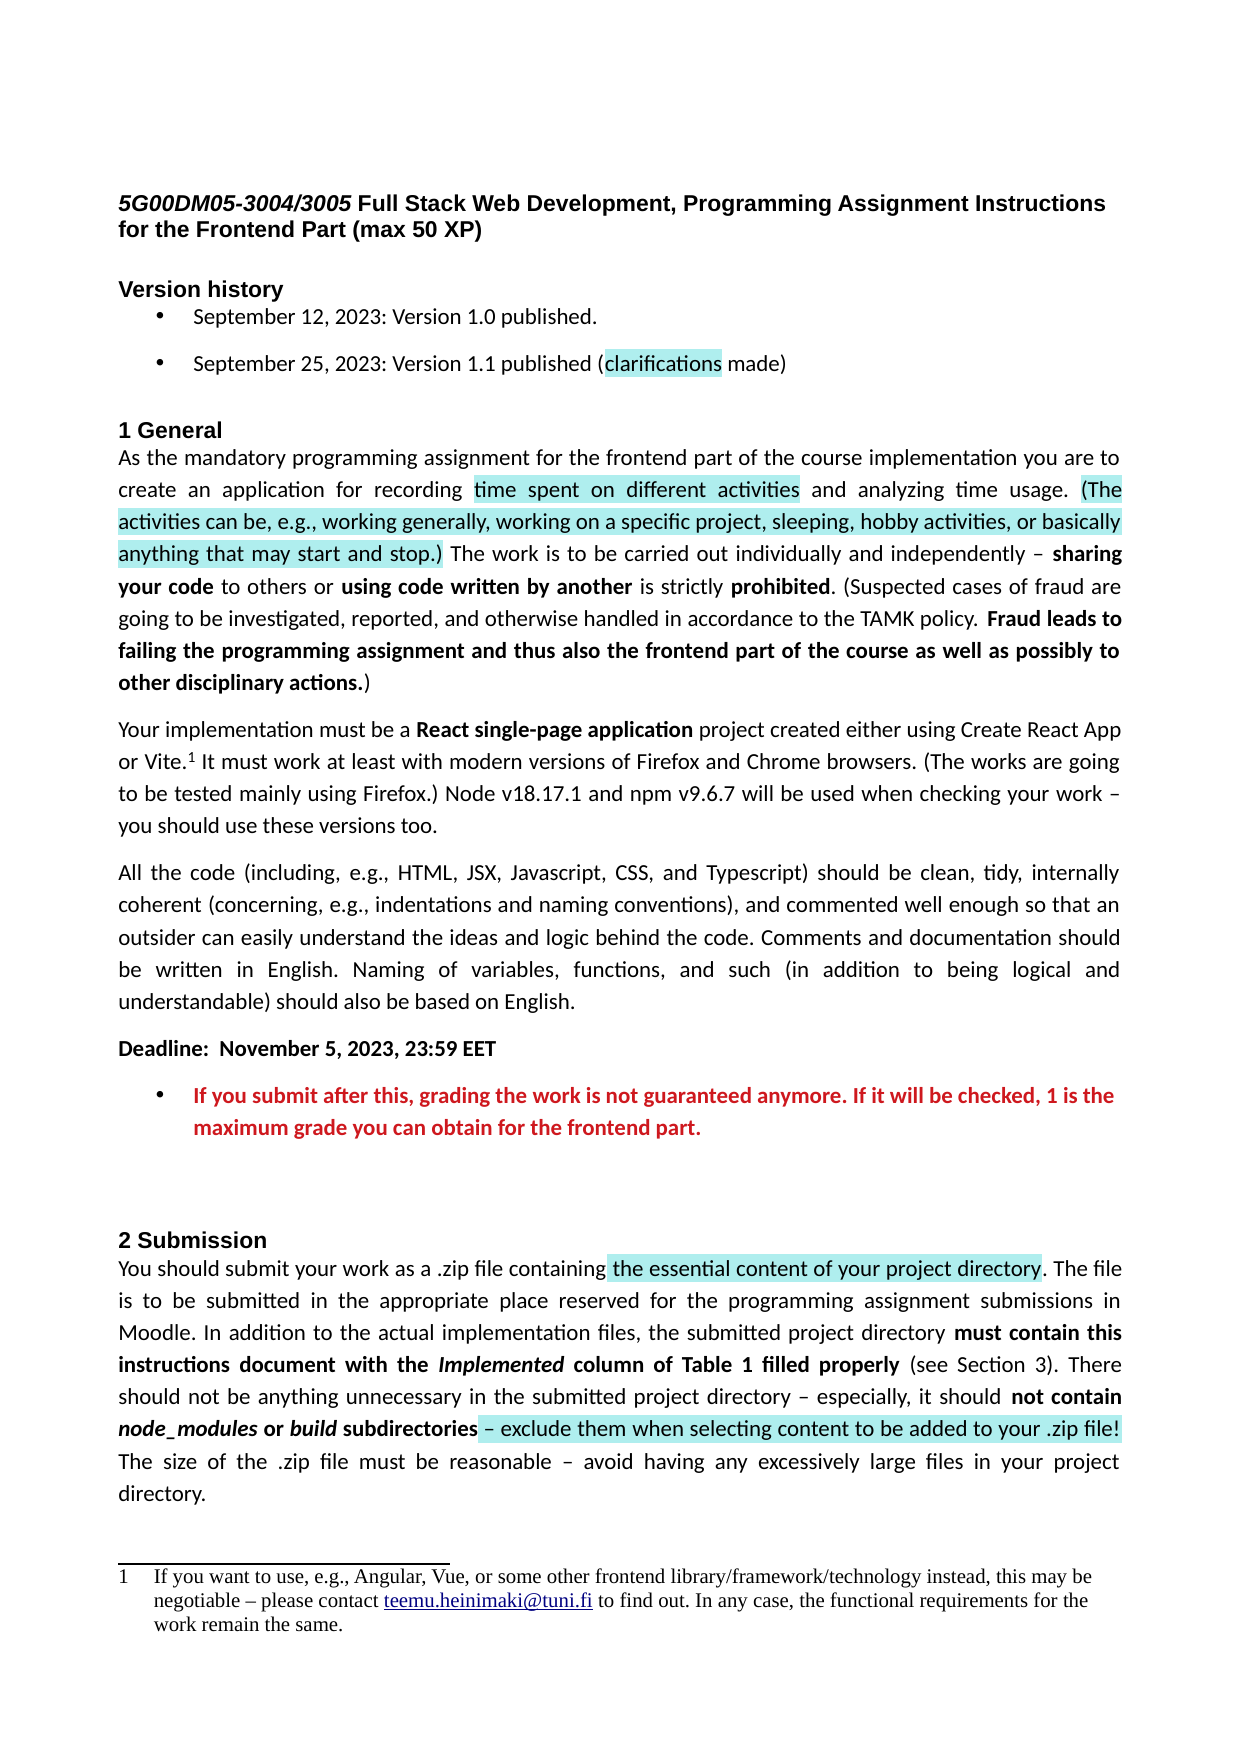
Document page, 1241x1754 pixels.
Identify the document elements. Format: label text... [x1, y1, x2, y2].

list If you submit after this, grading the work is not guaranteed anymore. If it will be checked, 1 is the maximum grade you can obtain for the frontend part. [156, 1081, 1122, 1141]
subtitle Version history [118, 276, 1122, 302]
subtitle 2 Submission [118, 1227, 1122, 1254]
text All the code (including, e.g., HTML, JSX, Javascript, CSS, and Typescript) should be clean, tidy, internally coherent (concerning, e.g., indentations and naming conventions), and commented well enough so that an outsider can easily understand the ideas and logic behind the code. Comments and documentation should be written in English. Naming of variables, functions, and such (in addition to being logical and understandable) should also be based on English. [118, 858, 1122, 1015]
list September 25, 2023: Version 1.1 published (clarifications made) [156, 349, 1122, 377]
subtitle 5G00DM05-3004/3005 Full Stack Web Development, Programming Assignment Instructions for the Frontend Part (max 50 XP) [118, 190, 1122, 243]
list September 12, 2023: Version 1.0 published. [156, 302, 1122, 330]
text Your implementation must be a React single-page application project created either using Create React App or Vite. It must work at least with modern versions of Firefox and Chrome browsers. (The works are going to be tested mainly using Firefox.) Node v18.17.1 and npm v9.6.7 will be used when checking your work – you should use these versions too. [118, 715, 1122, 840]
text Deadline: November 5, 2023, 23:59 EET [118, 1034, 1122, 1062]
text As the mandatory programming assignment for the frontend part of the course implementation you are to create an application for recording time spent on different activities and analyzing time usage. (The activities can be, e.g., working generally, working on a specific project, sleeping, hobby activities, or basically anything that may start and stop.) The work is to be carried out individually and independently – sharing your code to others or using code written by another is strictly prohibited. (Suspected cases of fraud are going to be investigated, reported, and otherwise handled in accordance to the TAMK policy. Fraud leads to failing the programming assignment and thus also the frontend part of the course as well as possibly to other disciplinary actions.) [118, 443, 1122, 696]
text You should submit your work as a .zip file containing the essential content of your project directory. The file is to be submitted in the appropriate place reserved for the programming assignment submissions in Moodle. In addition to the actual implementation files, the submitted project directory must contain this instructions document with the Implemented column of Table 1 filled properly (see Section 3). There should not be anything unnecessary in the submitted project directory – especially, it should not contain node_modules or build subdirectories – exclude them when selecting content to be added to your .zip file! The size of the .zip file must be reasonable – avoid having any excessively large files in your project directory. [118, 1254, 1122, 1507]
text If you want to use, e.g., Angular, Vue, or some other frontend library/framework/technology instead, this may be negotiable – please contact teemu.heinimaki@tuni.fi to find out. In any case, the functional requirements for the work remain the same. [118, 1564, 1122, 1636]
subtitle 1 General [118, 417, 1122, 443]
